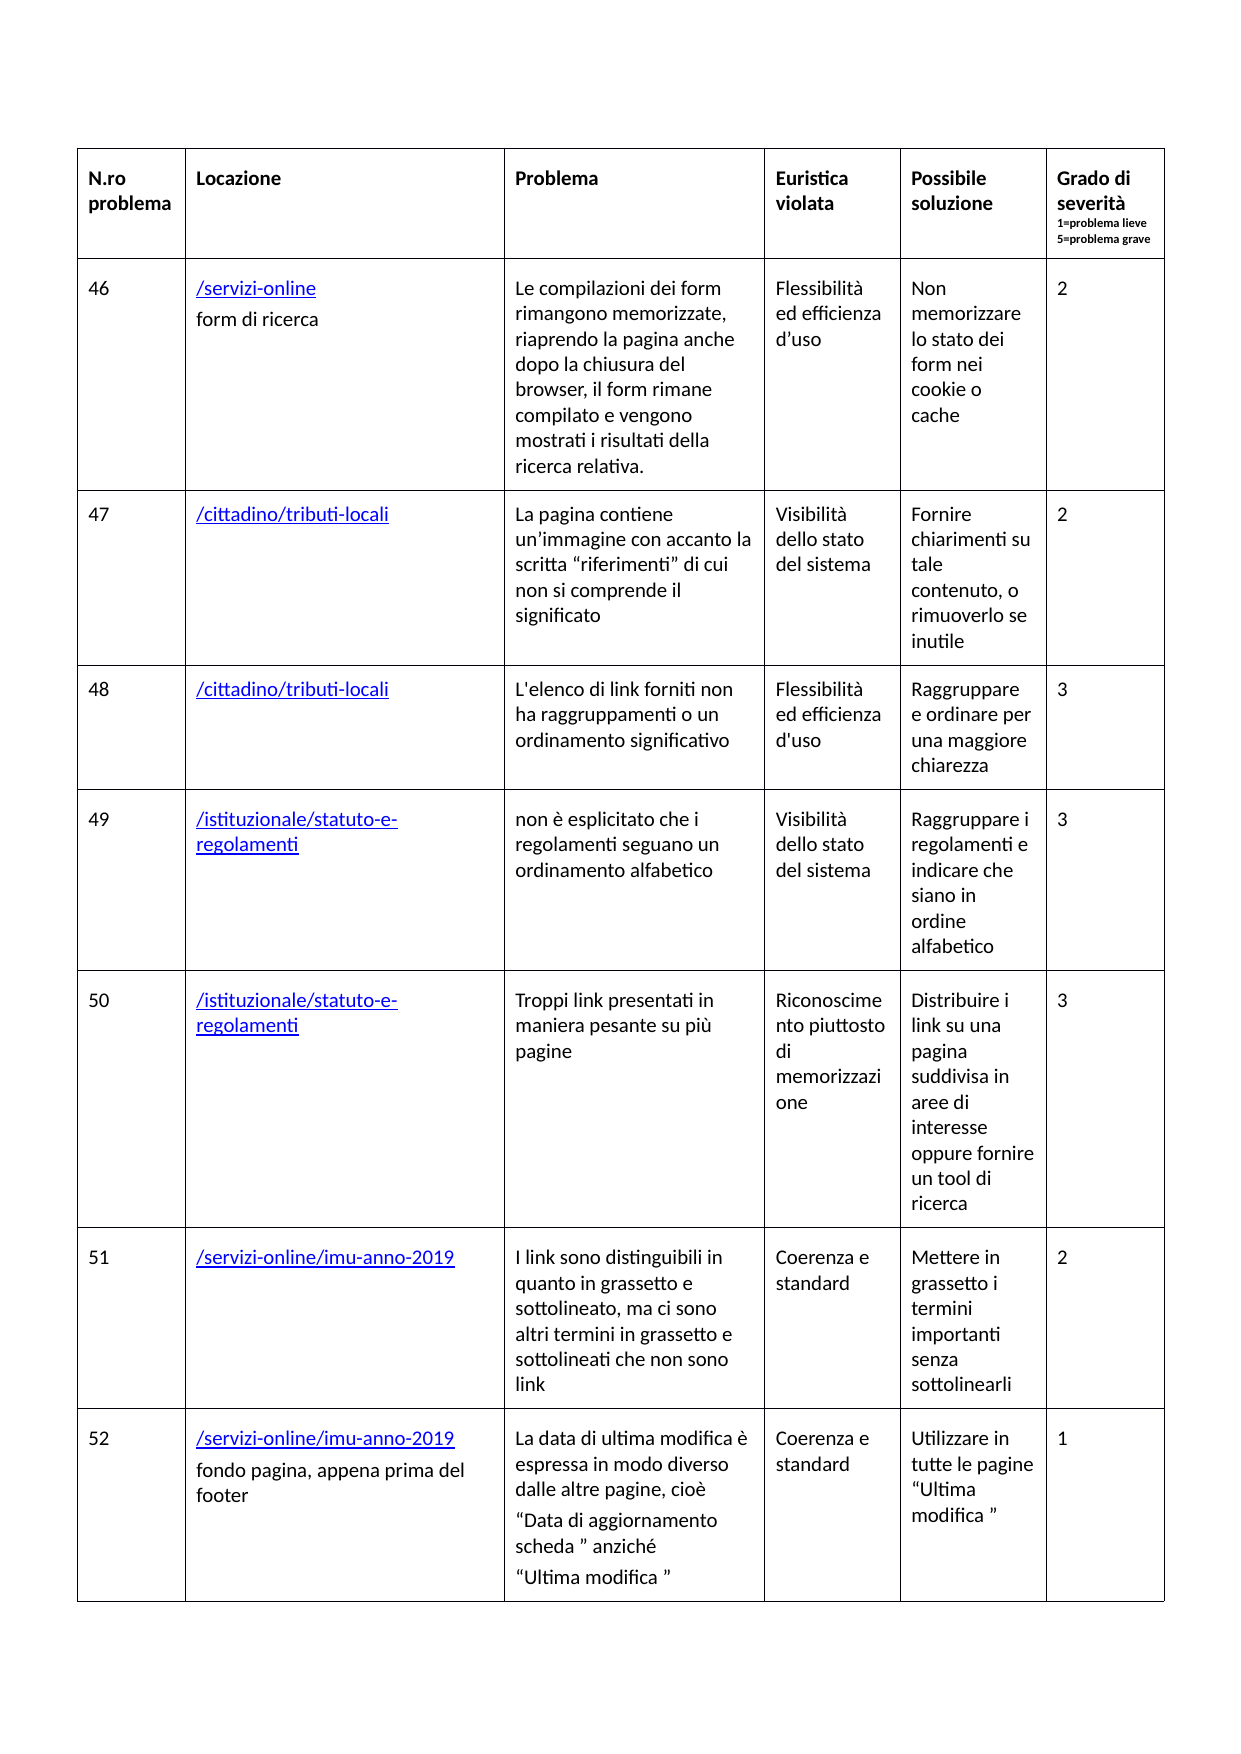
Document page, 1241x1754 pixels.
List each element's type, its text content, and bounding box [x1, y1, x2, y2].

table_cell 2 [1047, 259, 1164, 489]
table_header Possibile soluzione [901, 149, 1046, 258]
table_cell 46 [78, 259, 185, 489]
table_cell Raggruppare e ordinare per una maggiore chiarezza [901, 666, 1046, 789]
table_cell Visibilità dello stato del sistema [765, 491, 900, 664]
table_cell 3 [1047, 790, 1164, 970]
table_cell 3 [1047, 971, 1164, 1227]
table_header Euristica violata [765, 149, 900, 258]
table_header Grado di severità 1=problema lieve 5=problema grave [1047, 149, 1164, 258]
table_cell Raggruppare i regolamenti e indicare che siano in ordine alfabetico [901, 790, 1046, 970]
table_cell Troppi link presentati in maniera pesante su più pagine [505, 971, 764, 1227]
table_cell 51 [78, 1228, 185, 1408]
table_cell La data di ultima modifica è espressa in modo diverso dalle altre pagine, cioè “Data di aggiornamento scheda ” anziché “Ultima modifica ” [505, 1409, 764, 1601]
table_header Problema [505, 149, 764, 258]
table_cell Riconoscimento piuttosto di memorizzazione [765, 971, 900, 1227]
table_cell 3 [1047, 666, 1164, 789]
table_cell 50 [78, 971, 185, 1227]
table_cell /servizi-online/imu-anno-2019 [186, 1228, 504, 1408]
table_cell 48 [78, 666, 185, 789]
table_cell /cittadino/tributi-locali [186, 666, 504, 789]
table_cell 2 [1047, 1228, 1164, 1408]
table_cell 49 [78, 790, 185, 970]
table_cell /servizi-online form di ricerca [186, 259, 504, 489]
table_cell Coerenza e standard [765, 1228, 900, 1408]
table_cell /servizi-online/imu-anno-2019 fondo pagina, appena prima del footer [186, 1409, 504, 1601]
table_cell Le compilazioni dei form rimangono memorizzate, riaprendo la pagina anche dopo la chiusura del browser, il form rimane compilato e vengono mostrati i risultati della ricerca relativa. [505, 259, 764, 489]
table_cell Fornire chiarimenti su tale contenuto, o rimuoverlo se inutile [901, 491, 1046, 664]
table_cell /cittadino/tributi-locali [186, 491, 504, 664]
table_cell I link sono distinguibili in quanto in grassetto e sottolineato, ma ci sono altri termini in grassetto e sottolineati che non sono link [505, 1228, 764, 1408]
table_cell /istituzionale/statuto-e-regolamenti [186, 790, 504, 970]
table_cell Distribuire i link su una pagina suddivisa in aree di interesse oppure fornire un tool di ricerca [901, 971, 1046, 1227]
table_header N.ro problema [78, 149, 185, 258]
table_cell Visibilità dello stato del sistema [765, 790, 900, 970]
table_cell Coerenza e standard [765, 1409, 900, 1601]
table_cell Mettere in grassetto i termini importanti senza sottolinearli [901, 1228, 1046, 1408]
table_cell Flessibilità ed efficienza d'uso [765, 666, 900, 789]
table_cell /istituzionale/statuto-e-regolamenti [186, 971, 504, 1227]
table_header Locazione [186, 149, 504, 258]
table_cell 52 [78, 1409, 185, 1601]
table_cell L'elenco di link forniti non ha raggruppamenti o un ordinamento significativo [505, 666, 764, 789]
table_cell Flessibilità ed efficienza d’uso [765, 259, 900, 489]
table_cell non è esplicitato che i regolamenti seguano un ordinamento alfabetico [505, 790, 764, 970]
table_cell 1 [1047, 1409, 1164, 1601]
table_cell La pagina contiene un’immagine con accanto la scritta “riferimenti” di cui non si comprende il significato [505, 491, 764, 664]
table_cell Non memorizzare lo stato dei form nei cookie o cache [901, 259, 1046, 489]
table_cell Utilizzare in tutte le pagine “Ultima modifica ” [901, 1409, 1046, 1601]
table_cell 47 [78, 491, 185, 664]
table_cell 2 [1047, 491, 1164, 664]
